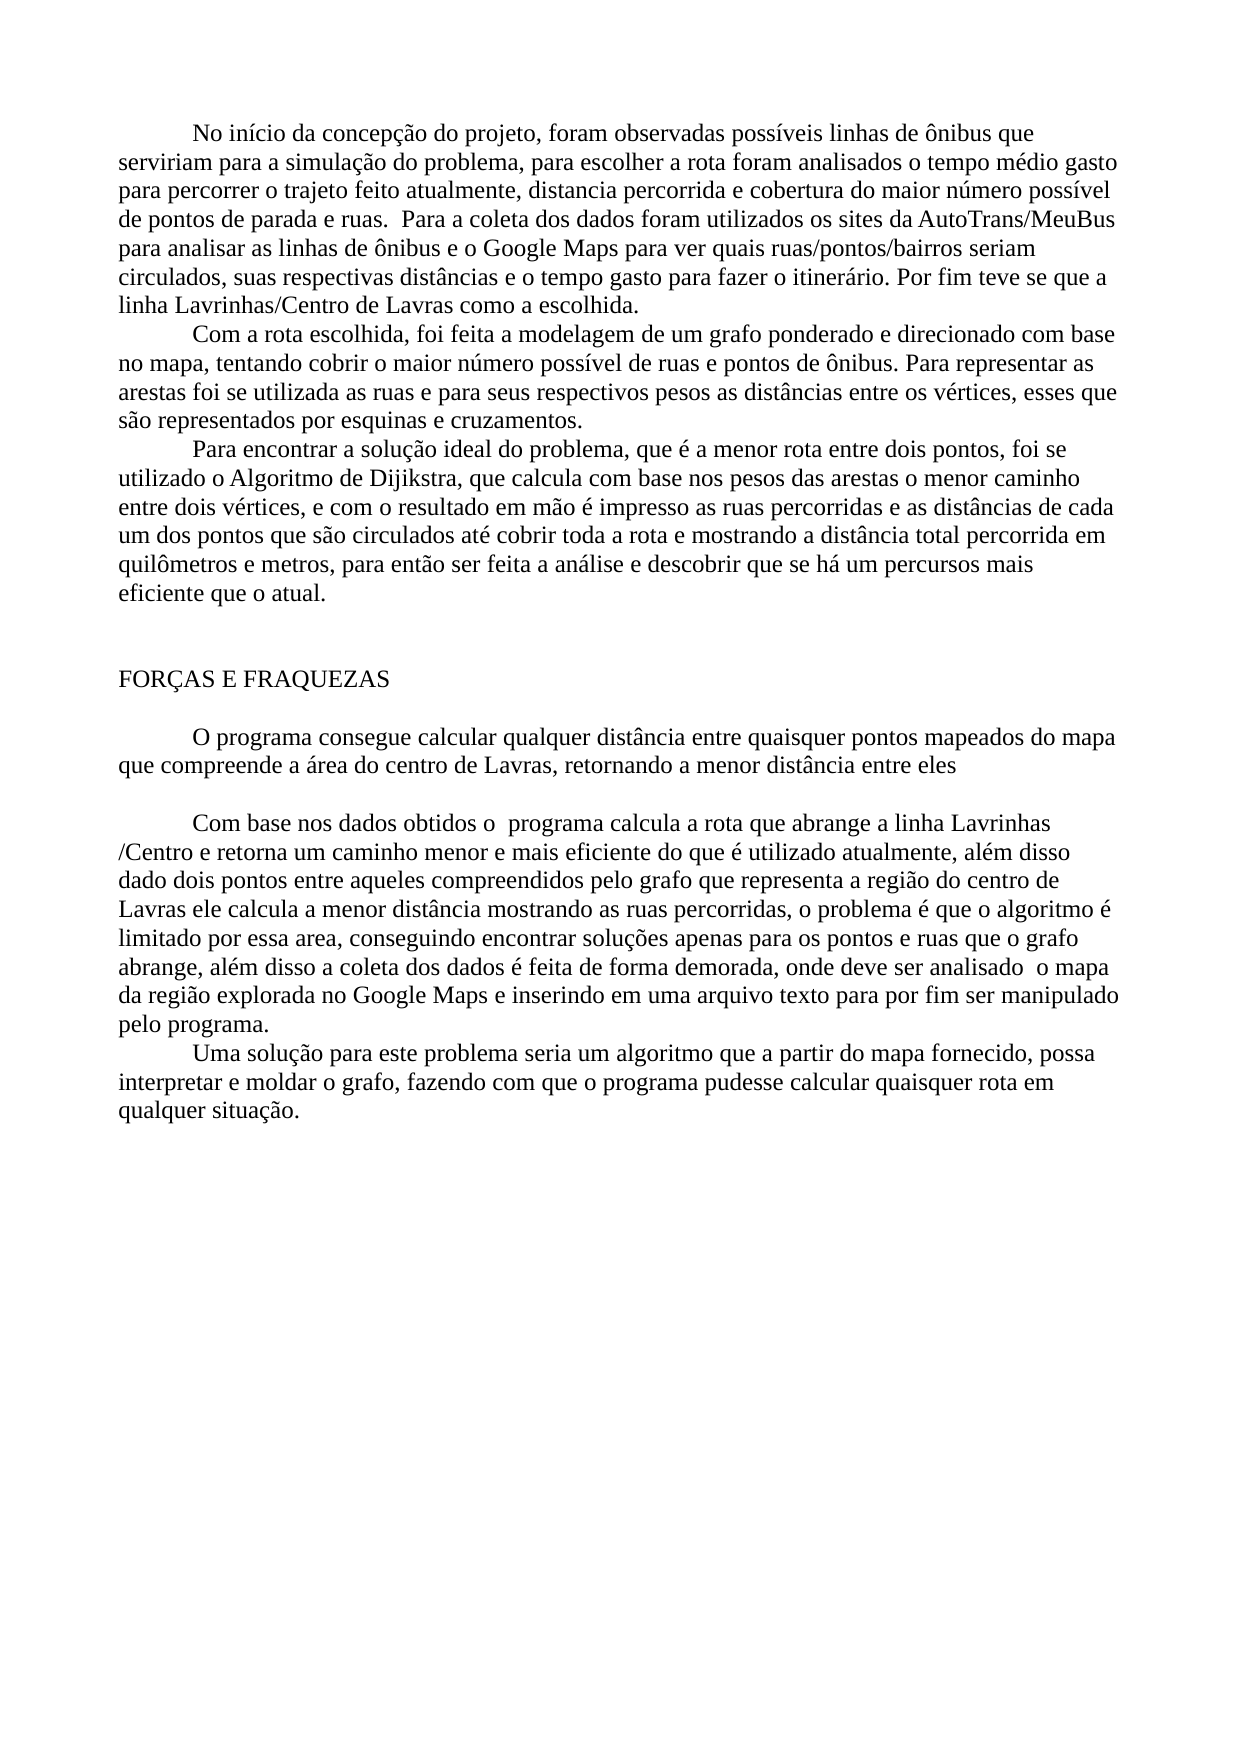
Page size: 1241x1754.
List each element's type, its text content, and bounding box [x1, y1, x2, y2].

text Para encontrar a solução ideal do problema, que é a menor rota entre dois pontos, foi se utilizado o Algoritmo de Dijikstra, que calcula com base nos pesos das arestas o menor caminho entre dois vértices, e com o resultado em mão é impresso as ruas percorridas e as distâncias de cada um dos pontos que são circulados até cobrir toda a rota e mostrando a distância total percorrida em quilômetros e metros, para então ser feita a análise e descobrir que se há um percursos mais eficiente que o atual. [118, 434, 1122, 607]
text No início da concepção do projeto, foram observadas possíveis linhas de ônibus que serviriam para a simulação do problema, para escolher a rota foram analisados o tempo médio gasto para percorrer o trajeto feito atualmente, distancia percorrida e cobertura do maior número possível de pontos de parada e ruas. Para a coleta dos dados foram utilizados os sites da AutoTrans/MeuBus para analisar as linhas de ônibus e o Google Maps para ver quais ruas/pontos/bairros seriam circulados, suas respectivas distâncias e o tempo gasto para fazer o itinerário. Por fim teve se que a linha Lavrinhas/Centro de Lavras como a escolhida. [118, 118, 1122, 319]
text Uma solução para este problema seria um algoritmo que a partir do mapa fornecido, possa interpretar e moldar o grafo, fazendo com que o programa pudesse calcular quaisquer rota em qualquer situação. [118, 1038, 1122, 1124]
text Com a rota escolhida, foi feita a modelagem de um grafo ponderado e direcionado com base no mapa, tentando cobrir o maior número possível de ruas e pontos de ônibus. Para representar as arestas foi se utilizada as ruas e para seus respectivos pesos as distâncias entre os vértices, esses que são representados por esquinas e cruzamentos. [118, 319, 1122, 434]
text /Centro e retorna um caminho menor e mais eficiente do que é utilizado atualmente, além disso dado dois pontos entre aqueles compreendidos pelo grafo que representa a região do centro de Lavras ele calcula a menor distância mostrando as ruas percorridas, o problema é que o algoritmo é limitado por essa area, conseguindo encontrar soluções apenas para os pontos e ruas que o grafo abrange, além disso a coleta dos dados é feita de forma demorada, onde deve ser analisado o mapa da região explorada no Google Maps e inserindo em uma arquivo texto para por fim ser manipulado pelo programa. [118, 837, 1122, 1038]
text O programa consegue calcular qualquer distância entre quaisquer pontos mapeados do mapa que compreende a área do centro de Lavras, retornando a menor distância entre eles [118, 722, 1122, 779]
text FORÇAS E FRAQUEZAS [118, 664, 1122, 693]
text Com base nos dados obtidos o programa calcula a rota que abrange a linha Lavrinhas [118, 808, 1122, 837]
